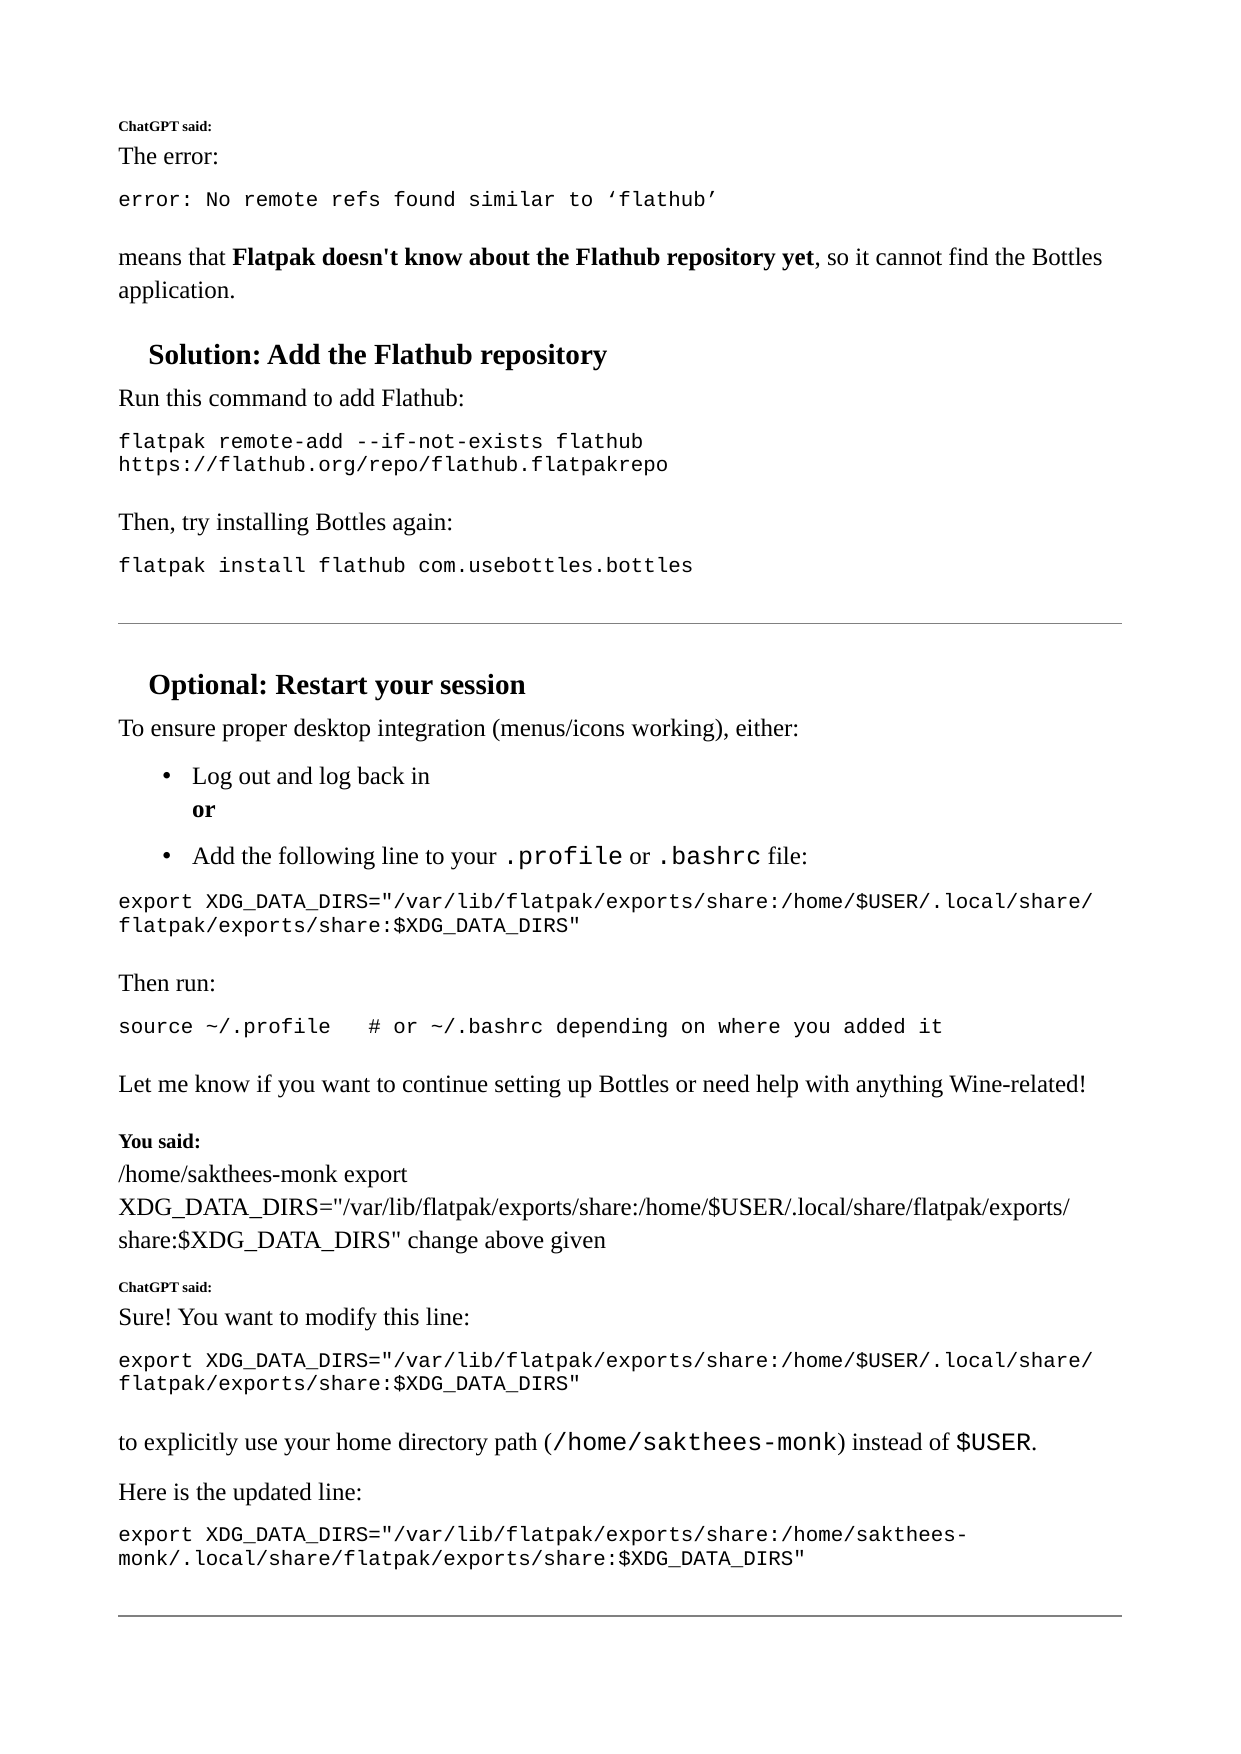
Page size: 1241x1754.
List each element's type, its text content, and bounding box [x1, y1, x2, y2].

text Run this command to add Flathub: [118, 383, 1122, 412]
text Then, try installing Bottles again: [118, 507, 1122, 536]
text Sure! You want to modify this line: [118, 1302, 1122, 1331]
text export XDG_DATA_DIRS="/var/lib/flatpak/exports/share:/home/sakthees-monk/.local/share/flatpak/exports/share:$XDG_DATA_DIRS" [118, 1524, 1122, 1571]
list Add the following line to your .profile or .bashrc file: [162, 841, 1122, 872]
subtitle 🔄 Optional: Restart your session [118, 667, 1122, 701]
list Log out and log back in or [162, 761, 1122, 822]
subtitle ChatGPT said: [118, 1279, 1122, 1296]
subtitle You said: [118, 1129, 1122, 1153]
text source ~/.profile # or ~/.bashrc depending on where you added it [118, 1016, 1122, 1039]
subtitle ChatGPT said: [118, 118, 1122, 135]
text /home/sakthees-monk export XDG_DATA_DIRS="/var/lib/flatpak/exports/share:/home/$USER/.local/share/flatpak/exports/share:$XDG_DATA_DIRS" change above given [118, 1159, 1122, 1254]
text Here is the updated line: [118, 1477, 1122, 1505]
text The error: [118, 141, 1122, 170]
text Let me know if you want to continue setting up Bottles or need help with anything Wine-related! [118, 1069, 1122, 1098]
text means that Flatpak doesn't know about the Flathub repository yet, so it cannot find the Bottles application. [118, 242, 1122, 304]
text flatpak install flathub com.usebottles.bottles [118, 555, 1122, 579]
text export XDG_DATA_DIRS="/var/lib/flatpak/exports/share:/home/$USER/.local/share/flatpak/exports/share:$XDG_DATA_DIRS" [118, 891, 1122, 939]
text flatpak remote-add --if-not-exists flathub https://flathub.org/repo/flathub.flatpakrepo [118, 431, 1122, 478]
subtitle ✅ Solution: Add the Flathub repository [118, 337, 1122, 371]
text To ensure proper desktop integration (menus/icons working), either: [118, 713, 1122, 742]
text error: No remote refs found similar to ‘flathub’ [118, 189, 1122, 212]
text Then run: [118, 968, 1122, 997]
text to explicitly use your home directory path (/home/sakthees-monk) instead of $USER. [118, 1427, 1122, 1457]
text export XDG_DATA_DIRS="/var/lib/flatpak/exports/share:/home/$USER/.local/share/flatpak/exports/share:$XDG_DATA_DIRS" [118, 1350, 1122, 1397]
